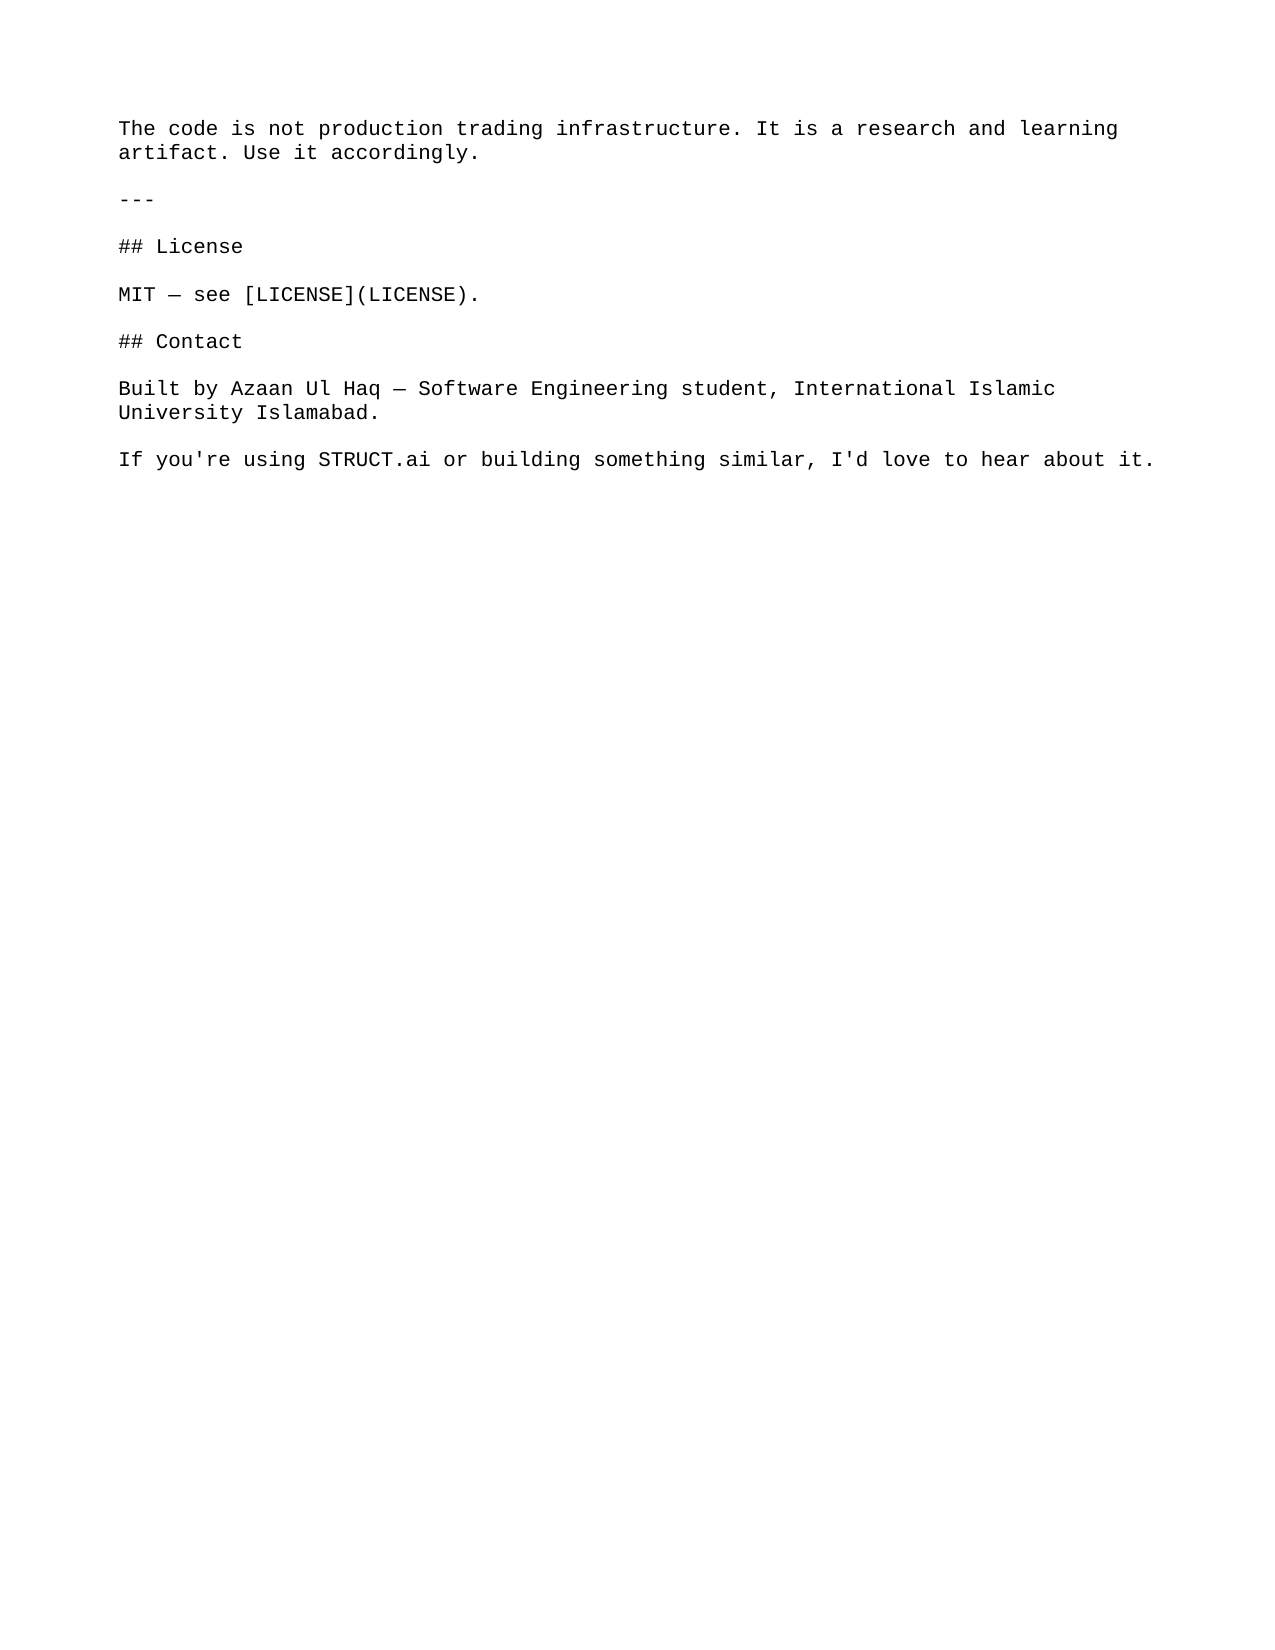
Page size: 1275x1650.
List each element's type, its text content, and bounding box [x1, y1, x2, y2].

text ## License [118, 236, 1157, 260]
text ## Contact [118, 331, 1157, 354]
text The code is not production trading infrastructure. It is a research and learning artifact. Use it accordingly. [118, 118, 1157, 165]
text If you're using STRUCT.ai or building something similar, I'd love to hear about it. [118, 449, 1157, 473]
text --- [118, 189, 1157, 213]
text Built by Azaan Ul Haq — Software Engineering student, International Islamic University Islamabad. [118, 378, 1157, 426]
text MIT — see [LICENSE](LICENSE). [118, 284, 1157, 307]
